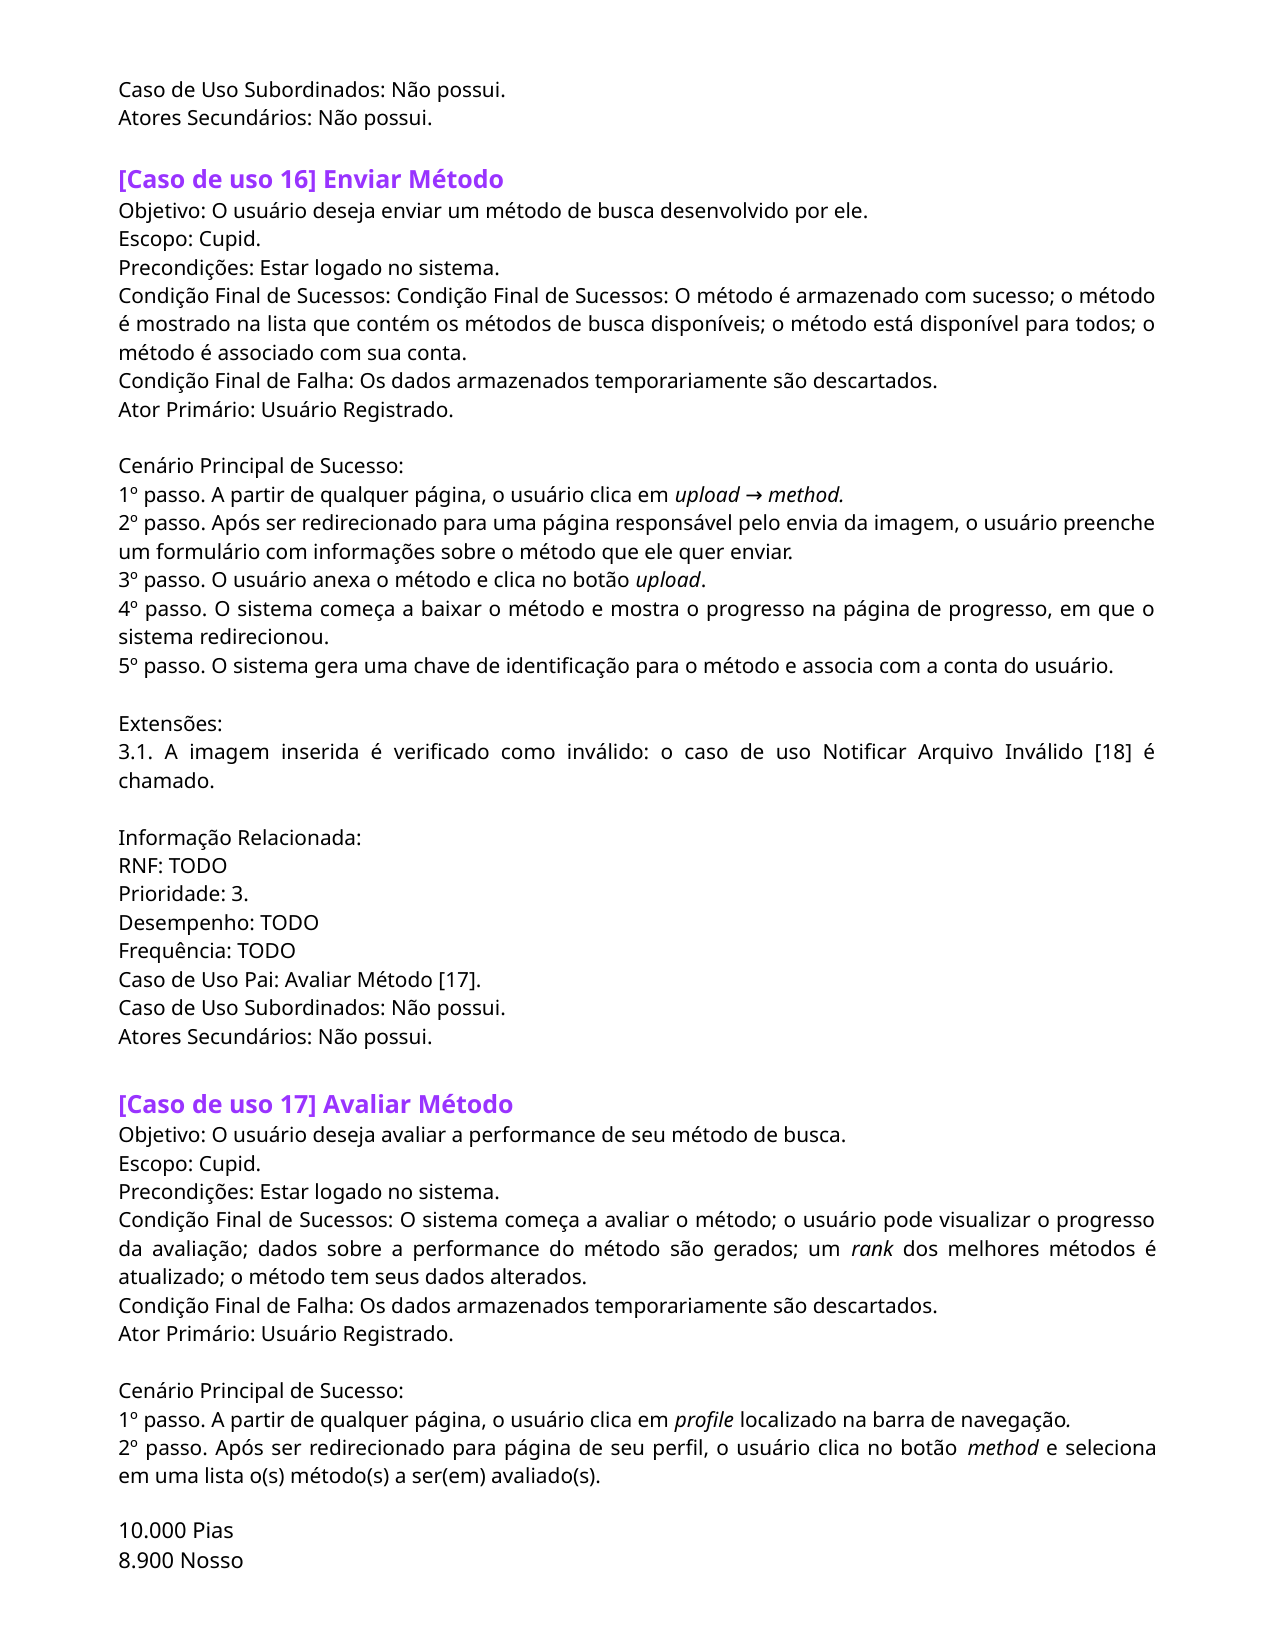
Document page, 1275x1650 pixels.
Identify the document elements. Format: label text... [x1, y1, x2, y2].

text Condição Final de Falha: Os dados armazenados temporariamente são descartados. [118, 366, 1157, 395]
text Prioridade: 3. [118, 879, 1157, 908]
text Ator Primário: Usuário Registrado. [118, 1319, 1157, 1348]
text Desempenho: TODO [118, 908, 1157, 936]
text Precondições: Estar logado no sistema. [118, 1177, 1157, 1206]
text Caso de Uso Subordinados: Não possui. [118, 75, 1157, 103]
text [Caso de uso 17] Avaliar Método [118, 1086, 1157, 1120]
text 5º passo. O sistema gera uma chave de identificação para o método e associa com a conta do usuário. [118, 651, 1157, 679]
text Atores Secundários: Não possui. [118, 1022, 1157, 1050]
text Cenário Principal de Sucesso: [118, 1376, 1157, 1405]
text 1º passo. A partir de qualquer página, o usuário clica em profile localizado na barra de navegação. [118, 1405, 1157, 1433]
text Ator Primário: Usuário Registrado. [118, 395, 1157, 423]
text Cenário Principal de Sucesso: [118, 452, 1157, 480]
text 2º passo. Após ser redirecionado para uma página responsável pelo envia da imagem, o usuário preenche um formulário com informações sobre o método que ele quer enviar. [118, 508, 1157, 565]
text Escopo: Cupid. [118, 1149, 1157, 1177]
text 1º passo. A partir de qualquer página, o usuário clica em upload → method. [118, 480, 1157, 508]
text Objetivo: O usuário deseja avaliar a performance de seu método de busca. [118, 1120, 1157, 1149]
text Informação Relacionada: [118, 823, 1157, 851]
text Atores Secundários: Não possui. [118, 103, 1157, 132]
text Caso de Uso Pai: Avaliar Método [17]. [118, 965, 1157, 993]
text [Caso de uso 16] Enviar Método [118, 162, 1157, 196]
text Condição Final de Falha: Os dados armazenados temporariamente são descartados. [118, 1291, 1157, 1319]
text Caso de Uso Subordinados: Não possui. [118, 993, 1157, 1022]
text Extensões: [118, 709, 1157, 737]
text Objetivo: O usuário deseja enviar um método de busca desenvolvido por ele. [118, 196, 1157, 224]
text Precondições: Estar logado no sistema. [118, 253, 1157, 281]
text RNF: TODO [118, 851, 1157, 879]
text 3º passo. O usuário anexa o método e clica no botão upload. [118, 565, 1157, 594]
text Condição Final de Sucessos: O sistema começa a avaliar o método; o usuário pode visualizar o progresso da avaliação; dados sobre a performance do método são gerados; um rank dos melhores métodos é atualizado; o método tem seus dados alterados. [118, 1206, 1157, 1291]
text 4º passo. O sistema começa a baixar o método e mostra o progresso na página de progresso, em que o sistema redirecionou. [118, 594, 1157, 651]
text Frequência: TODO [118, 936, 1157, 965]
text 2º passo. Após ser redirecionado para página de seu perfil, o usuário clica no botão method e seleciona em uma lista o(s) método(s) a ser(em) avaliado(s). [118, 1433, 1157, 1490]
text Condição Final de Sucessos: Condição Final de Sucessos: O método é armazenado com sucesso; o método é mostrado na lista que contém os métodos de busca disponíveis; o método está disponível para todos; o método é associado com sua conta. [118, 281, 1157, 366]
text Escopo: Cupid. [118, 224, 1157, 253]
text 3.1. A imagem inserida é verificado como inválido: o caso de uso Notificar Arquivo Inválido [18] é chamado. [118, 737, 1157, 794]
